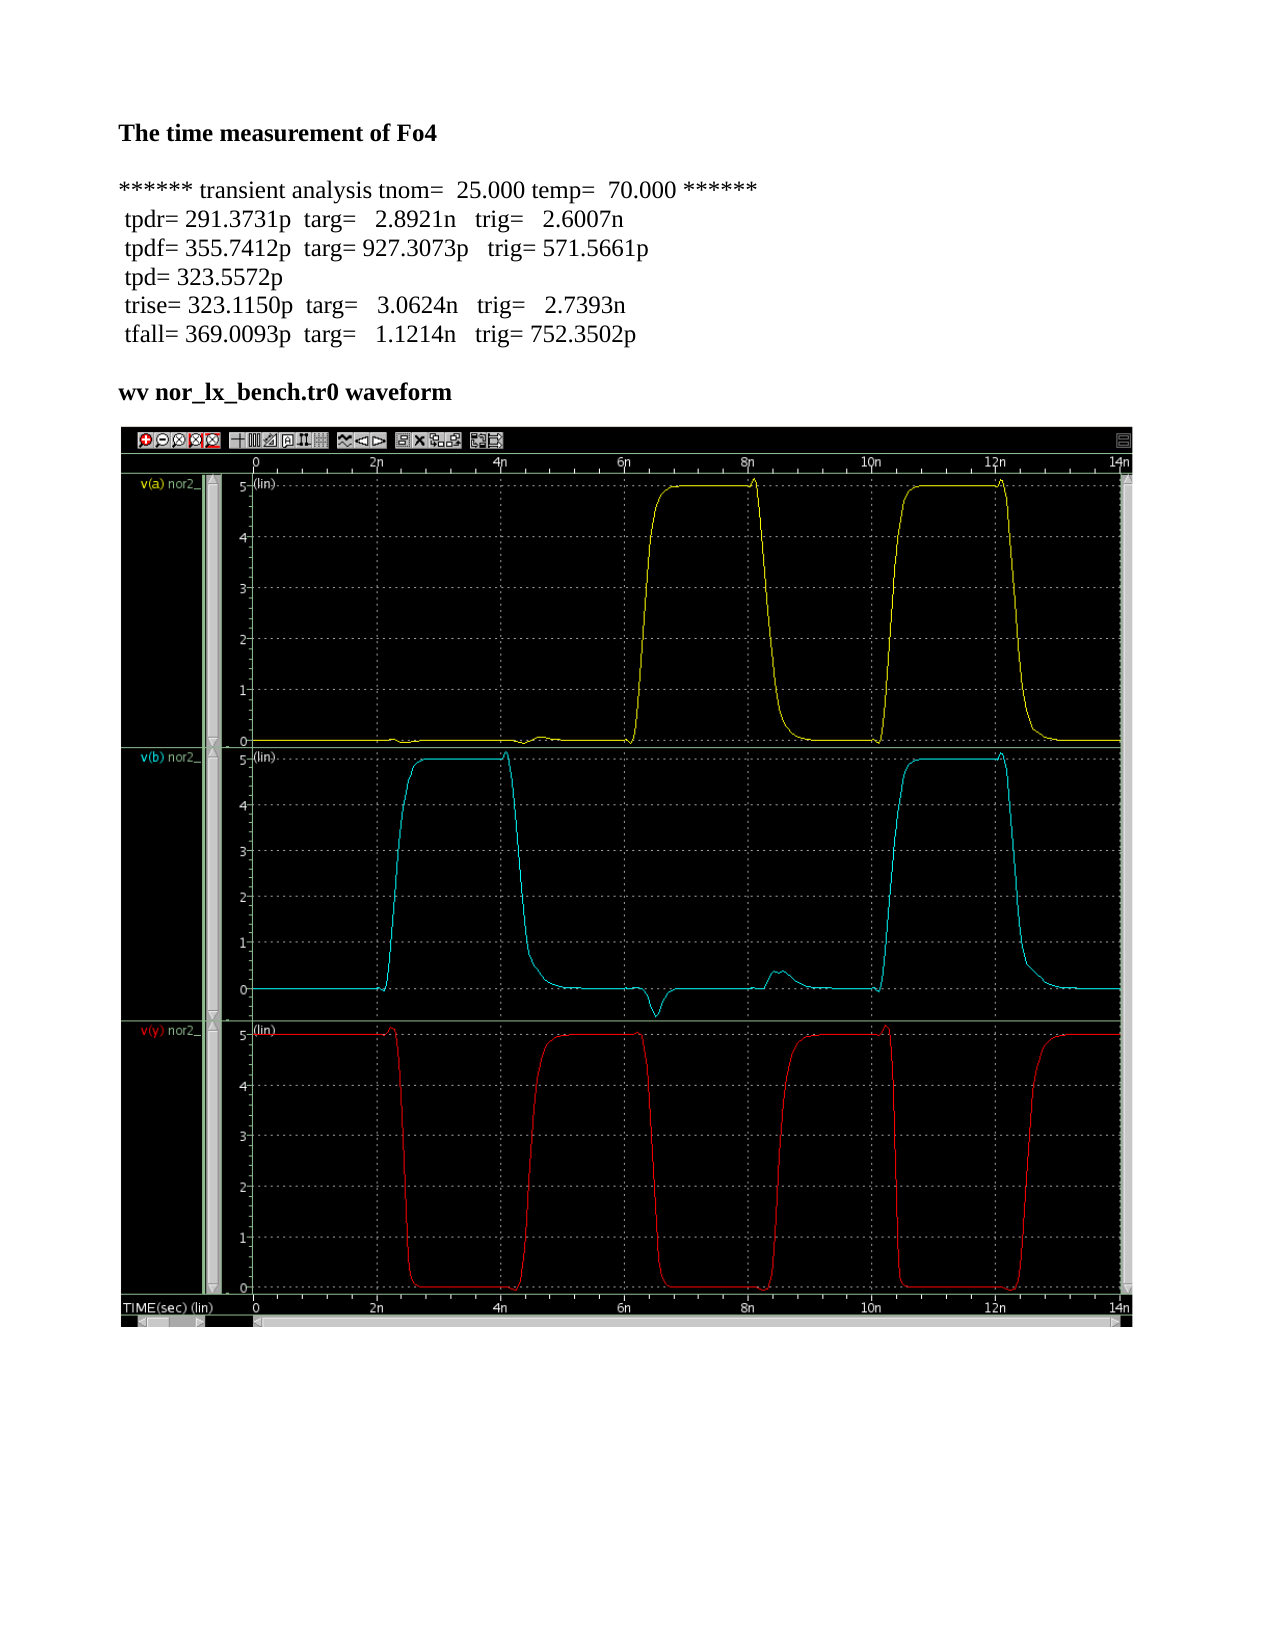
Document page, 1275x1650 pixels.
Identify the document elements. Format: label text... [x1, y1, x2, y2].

text wv nor_lx_bench.tr0 waveform [118, 377, 1157, 406]
text The time measurement of Fo4 [118, 118, 1157, 147]
picture [120, 426, 1133, 1327]
text tpdr= 291.3731p targ= 2.8921n trig= 2.6007n [118, 204, 1157, 233]
text tfall= 369.0093p targ= 1.1214n trig= 752.3502p [118, 319, 1157, 348]
text ****** transient analysis tnom= 25.000 temp= 70.000 ****** [118, 176, 1157, 204]
text tpdf= 355.7412p targ= 927.3073p trig= 571.5661p [118, 233, 1157, 262]
text trise= 323.1150p targ= 3.0624n trig= 2.7393n [118, 291, 1157, 319]
text tpd= 323.5572p [118, 262, 1157, 291]
